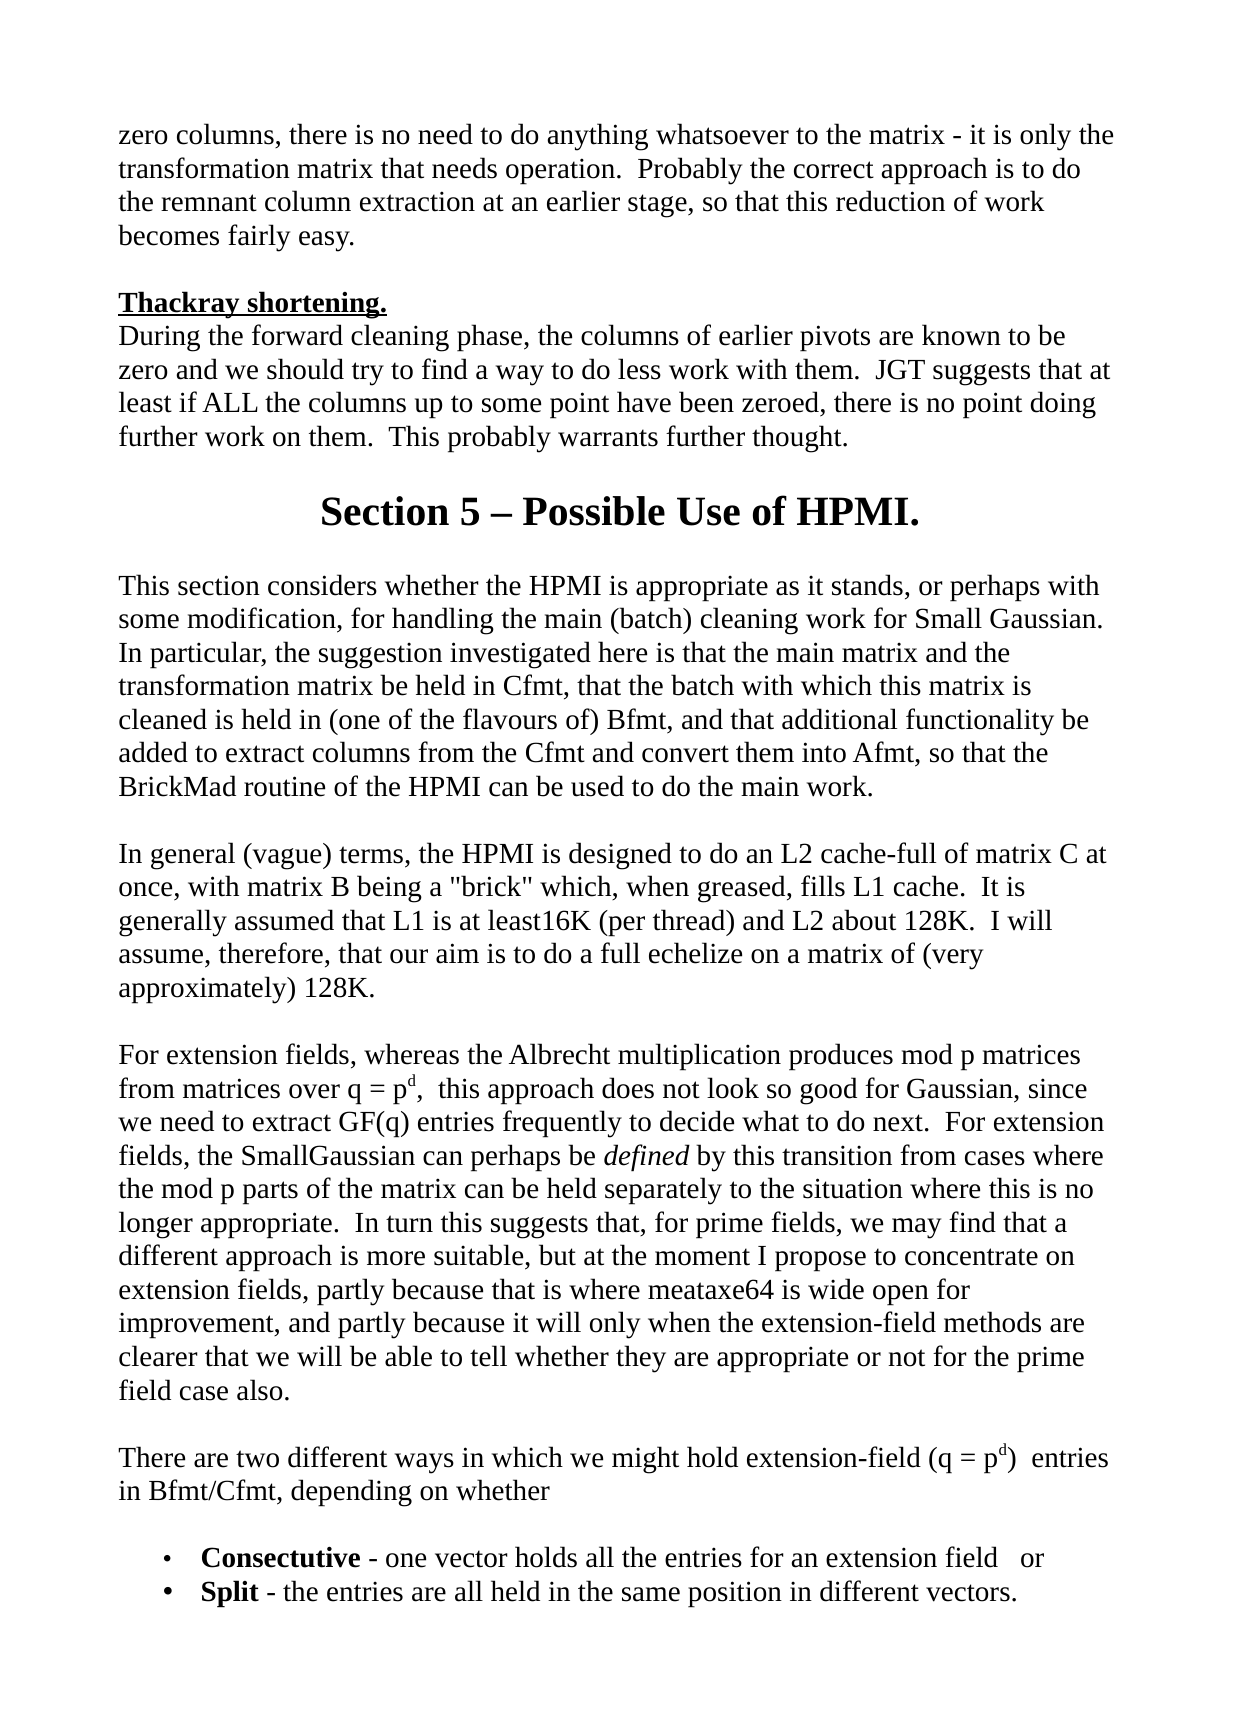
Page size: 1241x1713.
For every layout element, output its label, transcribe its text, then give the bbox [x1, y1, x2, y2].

text Thackray shortening. [118, 285, 1122, 318]
list Split - the entries are all held in the same position in different vectors. [163, 1574, 1122, 1608]
text There are two different ways in which we might hold extension-field (q = pd) entries in Bfmt/Cfmt, depending on whether [118, 1440, 1122, 1507]
text In general (vague) terms, the HPMI is designed to do an L2 cache-full of matrix C at once, with matrix B being a "brick" which, when greased, fills L1 cache. It is generally assumed that L1 is at least16K (per thread) and L2 about 128K. I will assume, therefore, that our aim is to do a full echelize on a matrix of (very approximately) 128K. [118, 836, 1122, 1004]
text For extension fields, whereas the Albrecht multiplication produces mod p matrices from matrices over q = pd, this approach does not look so good for Gaussian, since we need to extract GF(q) entries frequently to decide what to do next. For extension fields, the SmallGaussian can perhaps be defined by this transition from cases where the mod p parts of the matrix can be held separately to the situation where this is no longer appropriate. In turn this suggests that, for prime fields, we may find that a different approach is more suitable, but at the moment I propose to concentrate on extension fields, partly because that is where meataxe64 is wide open for improvement, and partly because it will only when the extension-field methods are clearer that we will be able to tell whether they are appropriate or not for the prime field case also. [118, 1037, 1122, 1406]
list Consectutive - one vector holds all the entries for an extension field or [163, 1540, 1122, 1574]
text This section considers whether the HPMI is appropriate as it stands, or perhaps with some modification, for handling the main (batch) cleaning work for Small Gaussian. In particular, the suggestion investigated here is that the main matrix and the transformation matrix be held in Cfmt, that the batch with which this matrix is cleaned is held in (one of the flavours of) Bfmt, and that additional functionality be added to extract columns from the Cfmt and convert them into Afmt, so that the BrickMad routine of the HPMI can be used to do the main work. [118, 568, 1122, 802]
text Section 5 – Possible Use of HPMI. [118, 486, 1122, 534]
text During the forward cleaning phase, the columns of earlier pivots are known to be zero and we should try to find a way to do less work with them. JGT suggests that at least if ALL the columns up to some point have been zeroed, there is no point doing further work on them. This probably warrants further thought. [118, 318, 1122, 453]
text zero columns, there is no need to do anything whatsoever to the matrix - it is only the transformation matrix that needs operation. Probably the correct approach is to do the remnant column extraction at an earlier stage, so that this reduction of work becomes fairly easy. [118, 117, 1122, 251]
